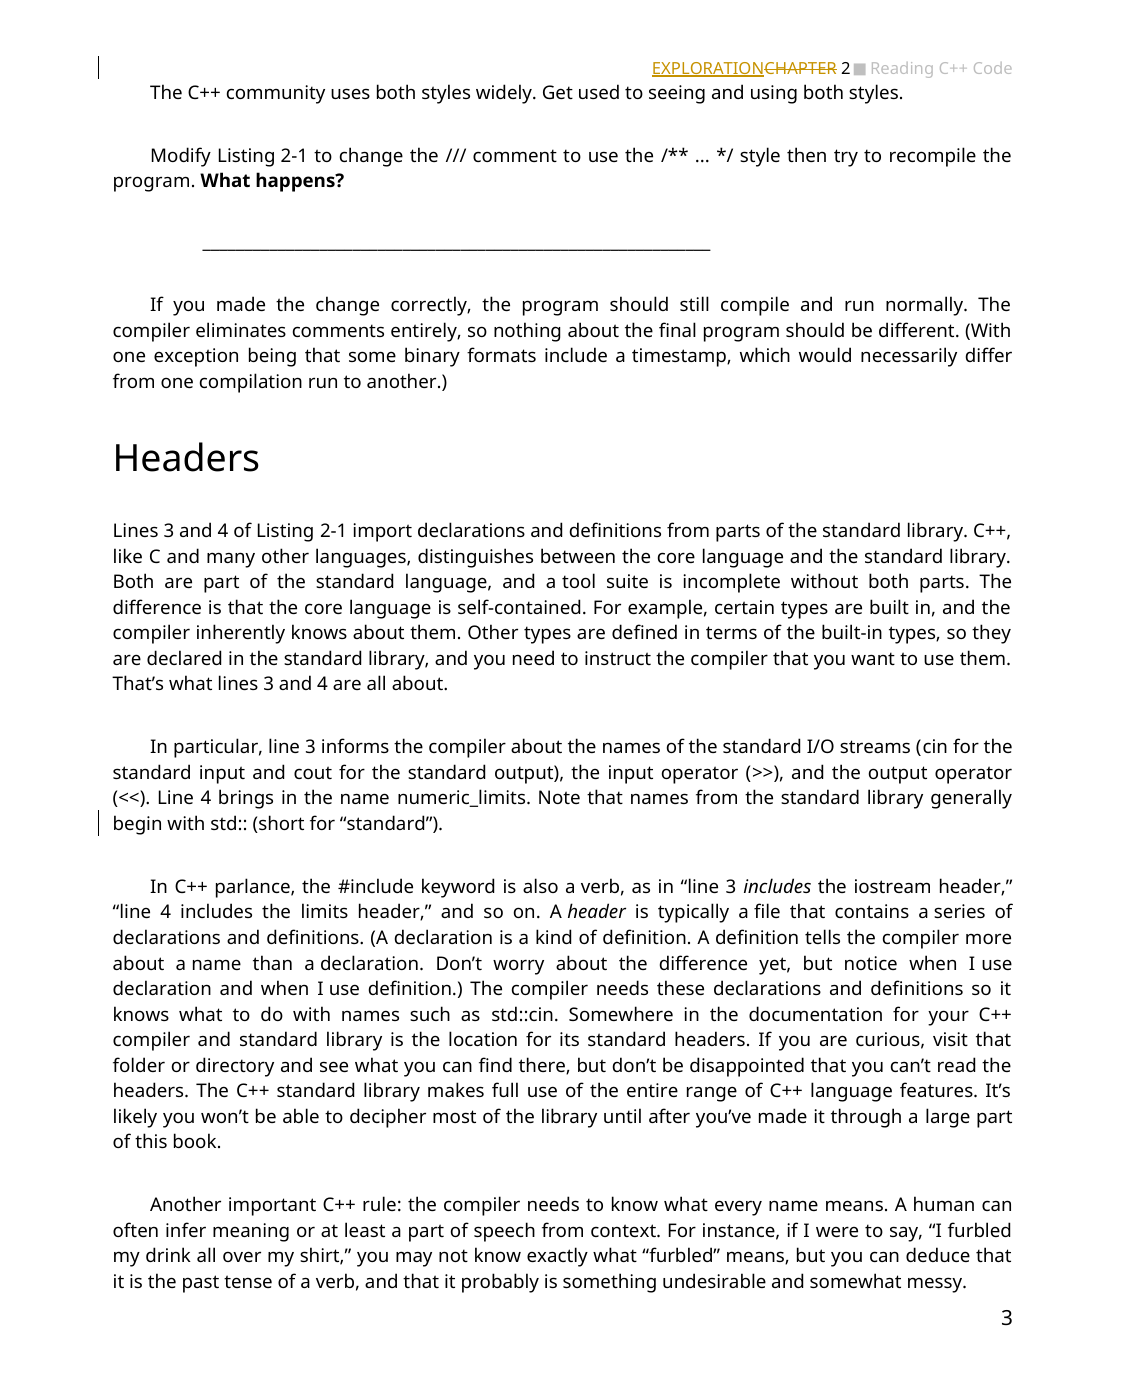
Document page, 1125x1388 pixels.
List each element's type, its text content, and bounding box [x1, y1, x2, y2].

subtitle Headers [112, 431, 1012, 482]
text If you made the change correctly, the program should still compile and run normally. The compiler eliminates comments entirely, so nothing about the final program should be different. (With one exception being that some binary formats include a timestamp, which would necessarily differ from one compilation run to another.) [112, 291, 1012, 393]
list _____________________________________________________________ [202, 228, 1012, 254]
text Another important C++ rule: the compiler needs to know what every name means. A human can often infer meaning or at least a part of speech from context. For instance, if I were to say, “I furbled my drink all over my shirt,” you may not know exactly what “furbled” means, but you can deduce that it is the past tense of a verb, and that it probably is something undesirable and somewhat messy. [112, 1191, 1012, 1293]
text In C++ parlance, the #include keyword is also a verb, as in “line 3 includes the iostream header,” “line 4 includes the limits header,” and so on. A header is typically a file that contains a series of declarations and definitions. (A declaration is a kind of definition. A definition tells the compiler more about a name than a declaration. Don’t worry about the difference yet, but notice when I use declaration and when I use definition.) The compiler needs these declarations and definitions so it knows what to do with names such as std::cin. Somewhere in the documentation for your C++ compiler and standard library is the location for its standard headers. If you are curious, visit that folder or directory and see what you can find there, but don’t be disappointed that you can’t read the headers. The C++ standard library makes full use of the entire range of C++ language features. It’s likely you won’t be able to decipher most of the library until after you’ve made it through a large part of this book. [112, 873, 1012, 1154]
text The C++ community uses both styles widely. Get used to seeing and using both styles. [112, 79, 1012, 104]
text Modify Listing 2-1 to change the /// comment to use the /** ... */ style then try to recompile the program. What happens? [112, 142, 1012, 193]
text In particular, line 3 informs the compiler about the names of the standard I/O streams (cin for the standard input and cout for the standard output), the input operator (>>), and the output operator (<<). Line 4 brings in the name numeric_limits. Note that names from the standard library generally begin with std:: (short for “standard”). [112, 734, 1012, 836]
text Lines 3 and 4 of Listing 2-1 import declarations and definitions from parts of the standard library. C++, like C and many other languages, distinguishes between the core language and the standard library. Both are part of the standard language, and a tool suite is incomplete without both parts. The difference is that the core language is self-contained. For example, certain types are built in, and the compiler inherently knows about them. Other types are defined in terms of the built-in types, so they are declared in the standard library, and you need to instruct the compiler that you want to use them. That’s what lines 3 and 4 are all about. [112, 517, 1012, 696]
